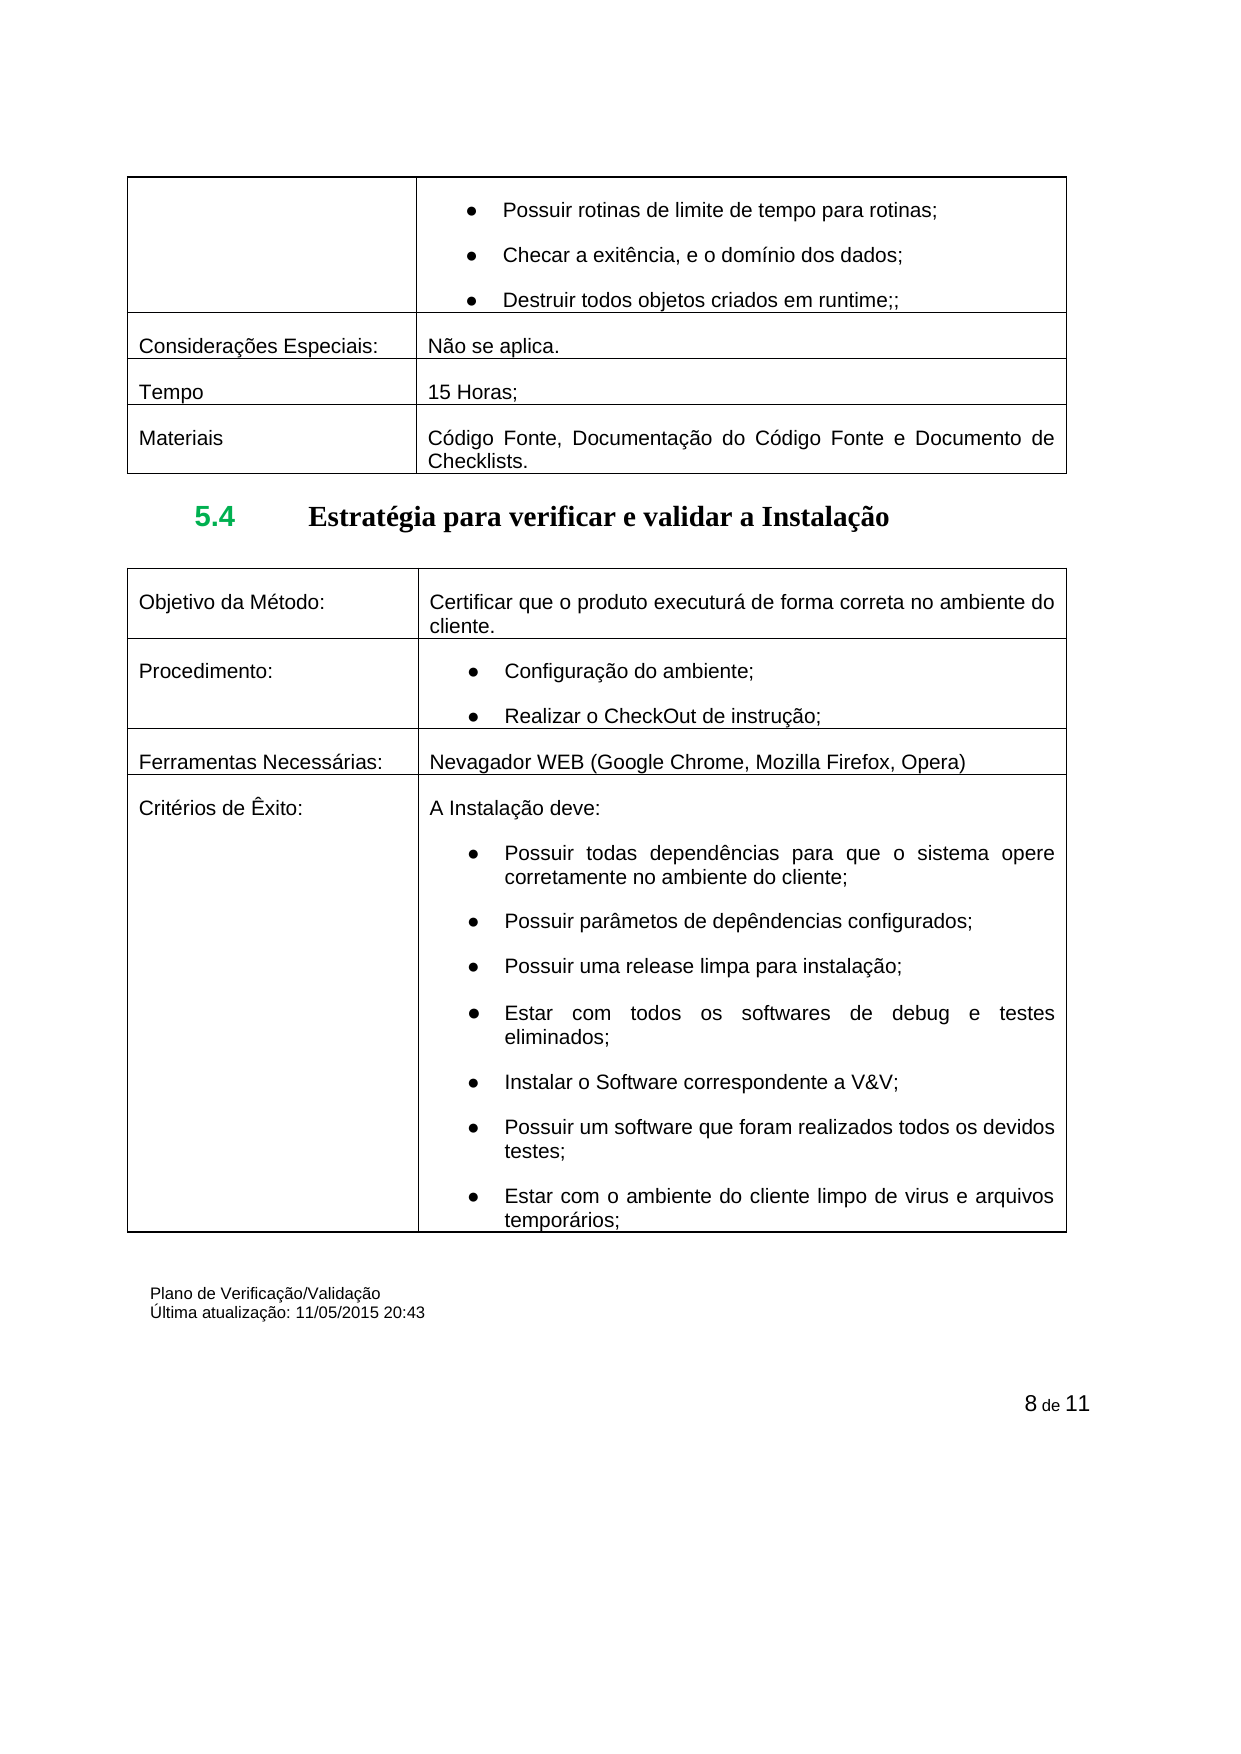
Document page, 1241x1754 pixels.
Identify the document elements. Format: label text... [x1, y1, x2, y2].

table_cell Tempo [128, 359, 416, 403]
table_cell A Instalação deve: Possuir todas dependências para que o sistema opere corretamente no ambiente do cliente; Possuir parâmetos de depêndencias configurados; Possuir uma release limpa para instalação; Estar com todos os softwares de debug e testes eliminados; Instalar o Software correspondente a V&V; Possuir um software que foram realizados todos os devidos testes; Estar com o ambiente do cliente limpo de virus e arquivos temporários; Possuir o documento de problemas conhecidos; Possuir um arquivo “README”; Estar com o software e o banco de dados inicializados como especificado; [419, 775, 1066, 1231]
table_cell Nevagador WEB (Google Chrome, Mozilla Firefox, Opera) [419, 729, 1066, 774]
table_cell Configuração do ambiente; Realizar o CheckOut de instrução; [419, 639, 1066, 728]
table_cell Critérios de Êxito: [128, 775, 418, 1231]
table_cell Procedimento: [128, 639, 418, 728]
table_cell Código Fonte, Documentação do Código Fonte e Documento de Checklists. [417, 405, 1066, 473]
table_cell Ferramentas Necessárias: [128, 729, 418, 774]
table_cell Não se aplica. [417, 313, 1066, 358]
table_cell O Codigo Fonte deve: Implementar adequadamente o design; Estar de acordo com padrões de codificação pertinentes; Estar bem estruturado; Não possuir procedimentos/métodos não acessados, desnecessários; Não possuir código que já são disponibilizado por bibliotecas da lingaugem; Não possuir códigos redundantes ou repetitivos; Possuir uma forma eficiente de persistência; Não possuir métodos complexos que necessitem de reestruturação ou divisão em rotinas; Possuir documentação e comentários ao longo de todo código fonte; Possuir documentação e comentários conexos com o código; Possuir variáveis com nomes consistentes, claros e entendíveis; Não possuir variáveis que não são utilizadas; Realizar testes de restrições de operações matemáticas; Possuir documentação de laços, recursividades, claras e objetivas; As estruturas de condições múltiplas devem possuir casos default; Possuir testes condicionais simples, não havendo testes que possam ser realizados fora de uma rotina de teste condicionais; Realizar testes com dados corretos; Possuir rotinas de expressão de erros; Possuir rotinas de limite de tempo para rotinas; Checar a exitência, e o domínio dos dados; Destruir todos objetos criados em runtime;; [417, 178, 1066, 312]
subtitle Estratégia para verificar e validar a Instalação [194, 499, 1090, 533]
table_header Certificar que o produto executurá de forma correta no ambiente do cliente. [419, 569, 1066, 637]
table_header Objetivo da Método: [128, 569, 418, 637]
table_cell Materiais [128, 405, 416, 473]
table_cell Considerações Especiais: [128, 313, 416, 358]
table_cell 15 Horas; [417, 359, 1066, 403]
table_cell [128, 178, 416, 312]
